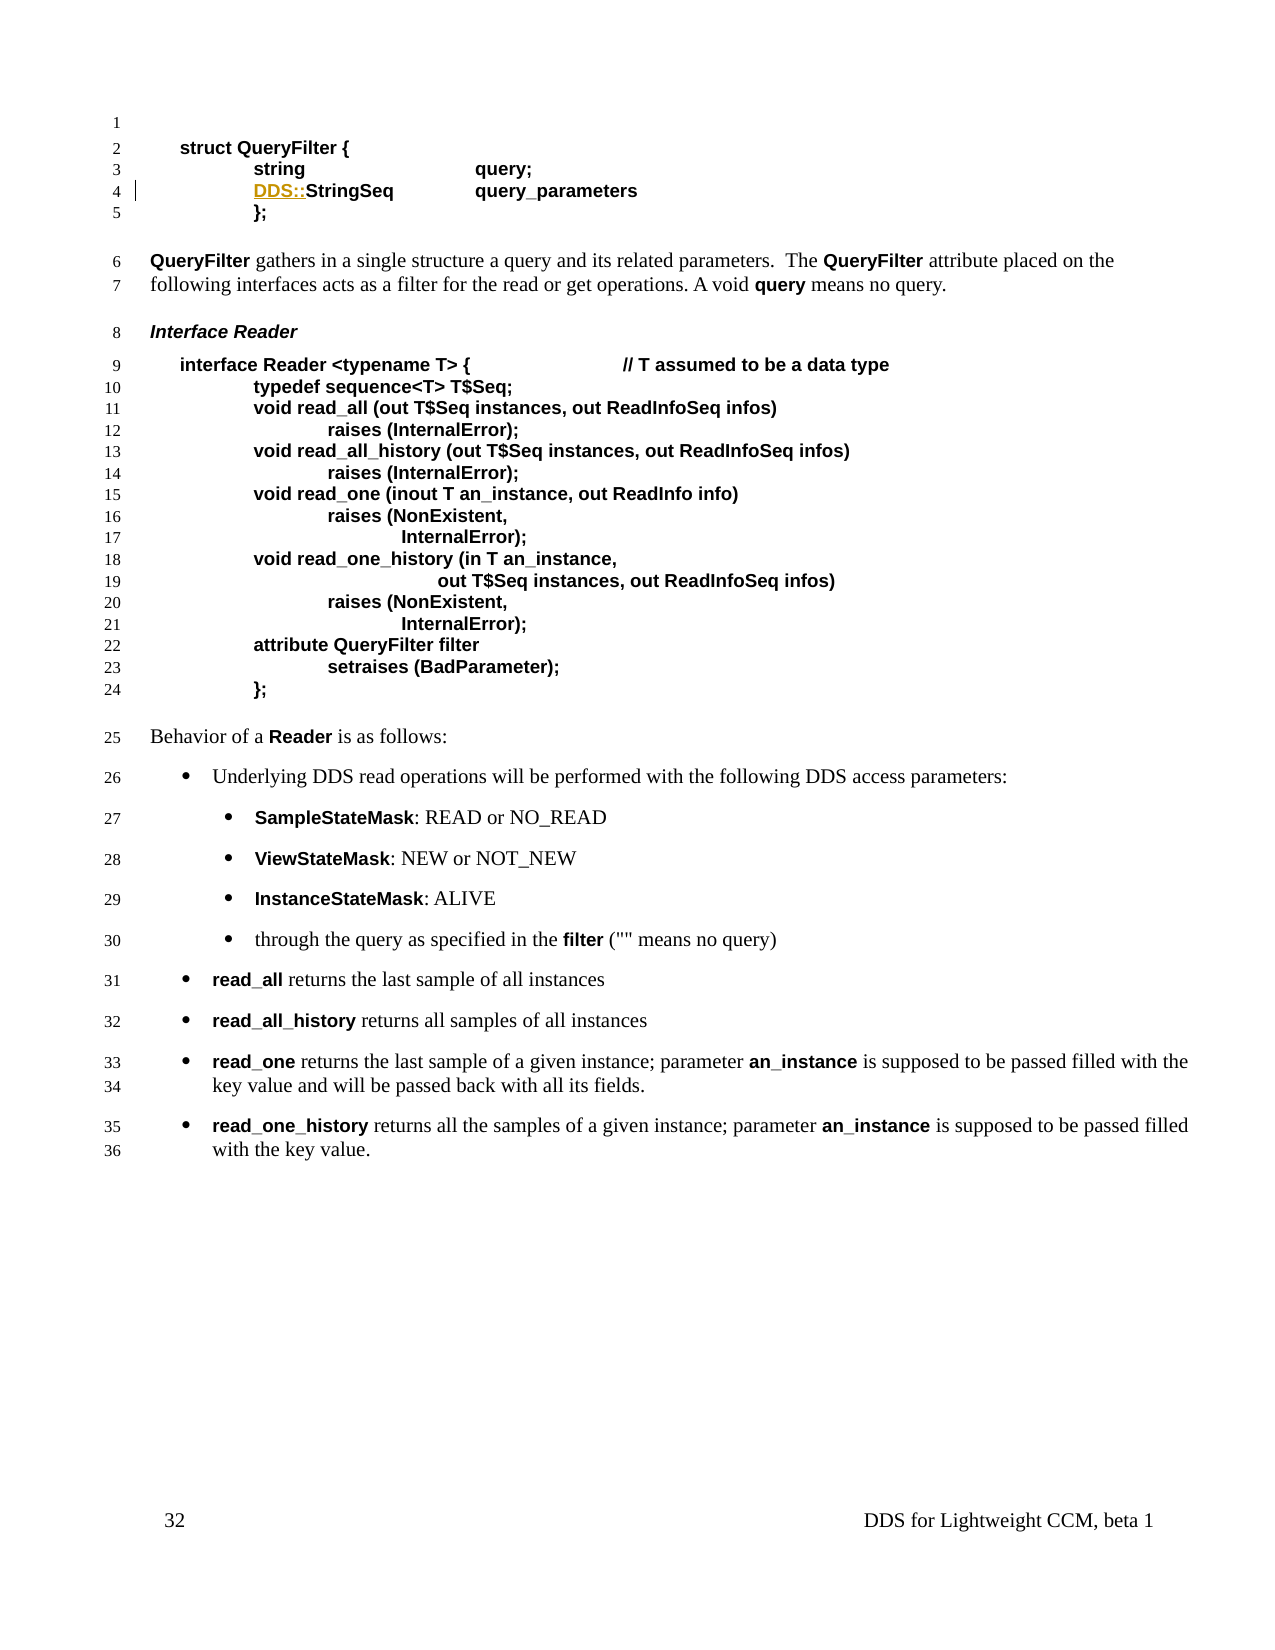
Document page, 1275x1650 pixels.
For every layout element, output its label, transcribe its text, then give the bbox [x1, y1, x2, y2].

list InstanceStateMask: ALIVE [225, 886, 1186, 910]
list read_one returns the last sample of a given instance; parameter an_instance is supposed to be passed filled with the key value and will be passed back with all its fields. [182, 1049, 1200, 1097]
text }; [179, 201, 1200, 223]
text interface Reader <typename T> { // T assumed to be a data type [179, 354, 1200, 375]
list read_all_history returns all samples of all instances [182, 1008, 1200, 1032]
text }; [179, 677, 1200, 699]
text void read_one (inout T an_instance, out ReadInfo info) [179, 483, 1200, 505]
text QueryFilter gathers in a single structure a query and its related parameters. The QueryFilter attribute placed on the following interfaces acts as a filter for the read or get operations. A void query means no query. [150, 248, 1200, 296]
text raises (InternalError); [179, 462, 1200, 483]
list read_one_history returns all the samples of a given instance; parameter an_instance is supposed to be passed filled with the key value. [182, 1113, 1200, 1161]
text raises (NonExistent, [179, 505, 1200, 526]
text Behavior of a Reader is as follows: [150, 724, 1200, 748]
text raises (InternalError); [179, 418, 1200, 440]
subtitle Interface Reader [150, 321, 1200, 342]
text string query; [179, 158, 1200, 180]
text InternalError); [179, 613, 1200, 634]
text raises (NonExistent, [179, 591, 1200, 613]
list SampleStateMask: READ or NO_READ [225, 805, 1186, 829]
list Underlying DDS read operations will be performed with the following DDS access parameters: [182, 764, 1200, 788]
text setraises (BadParameter); [179, 656, 1200, 677]
text struct QueryFilter { [179, 137, 1200, 158]
text out T$Seq instances, out ReadInfoSeq infos) [179, 569, 1200, 591]
text void read_one_history (in T an_instance, [179, 548, 1200, 569]
list through the query as specified in the filter ("" means no query) [225, 927, 1186, 951]
text attribute QueryFilter filter [179, 634, 1200, 656]
list read_all returns the last sample of all instances [182, 967, 1200, 991]
text InternalError); [179, 526, 1200, 548]
text DDS::StringSeq query_parameters [179, 180, 1200, 201]
text void read_all_history (out T$Seq instances, out ReadInfoSeq infos) [179, 440, 1200, 462]
list ViewStateMask: NEW or NOT_NEW [225, 846, 1186, 869]
text void read_all (out T$Seq instances, out ReadInfoSeq infos) [179, 397, 1200, 418]
text typedef sequence<T> T$Seq; [179, 375, 1200, 397]
